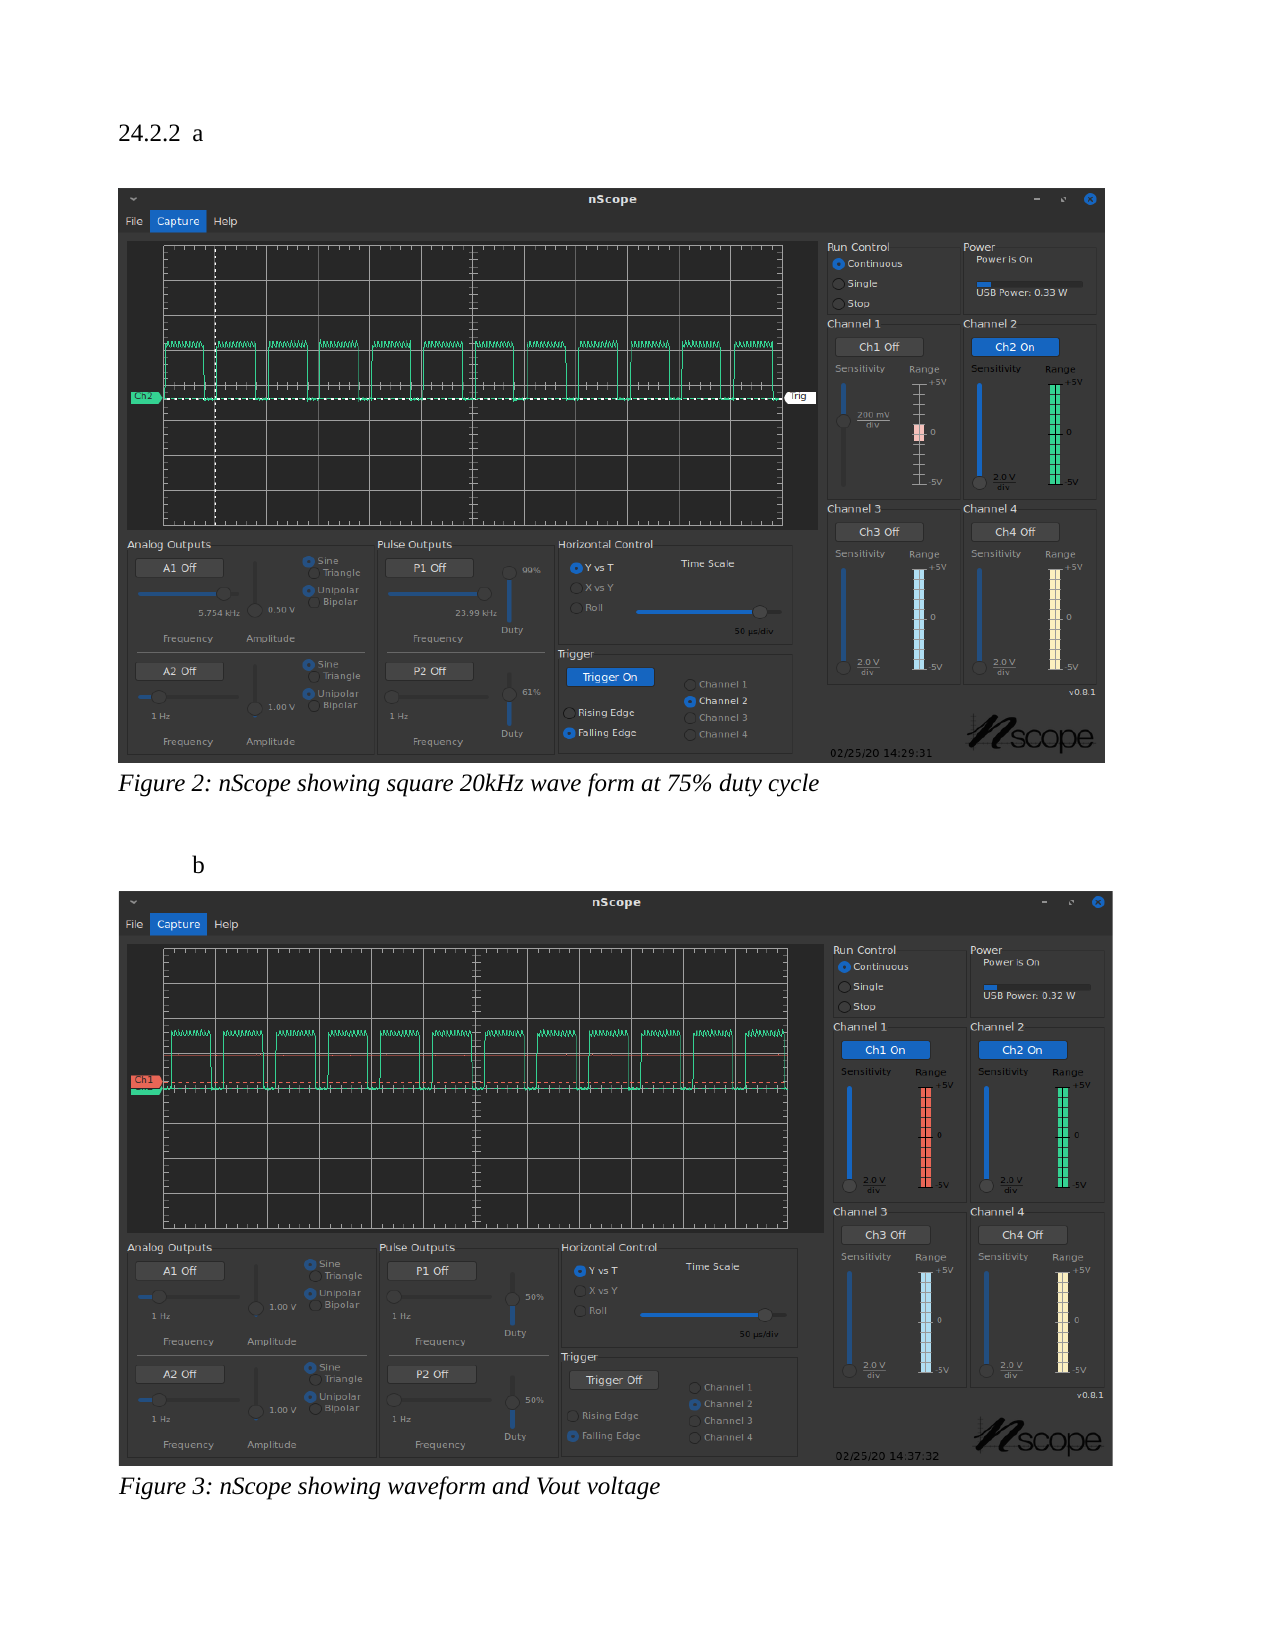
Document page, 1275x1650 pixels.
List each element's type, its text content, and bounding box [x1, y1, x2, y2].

text Figure 2: nScope showing square 20kHz wave form at 75% duty cycle [118, 188, 1157, 797]
picture [118, 188, 1105, 763]
picture [118, 891, 1113, 1466]
text b [118, 850, 1157, 879]
text Figure 3: nScope showing waveform and Vout voltage [119, 1466, 1113, 1500]
text 24.2.2 a [118, 118, 1157, 147]
